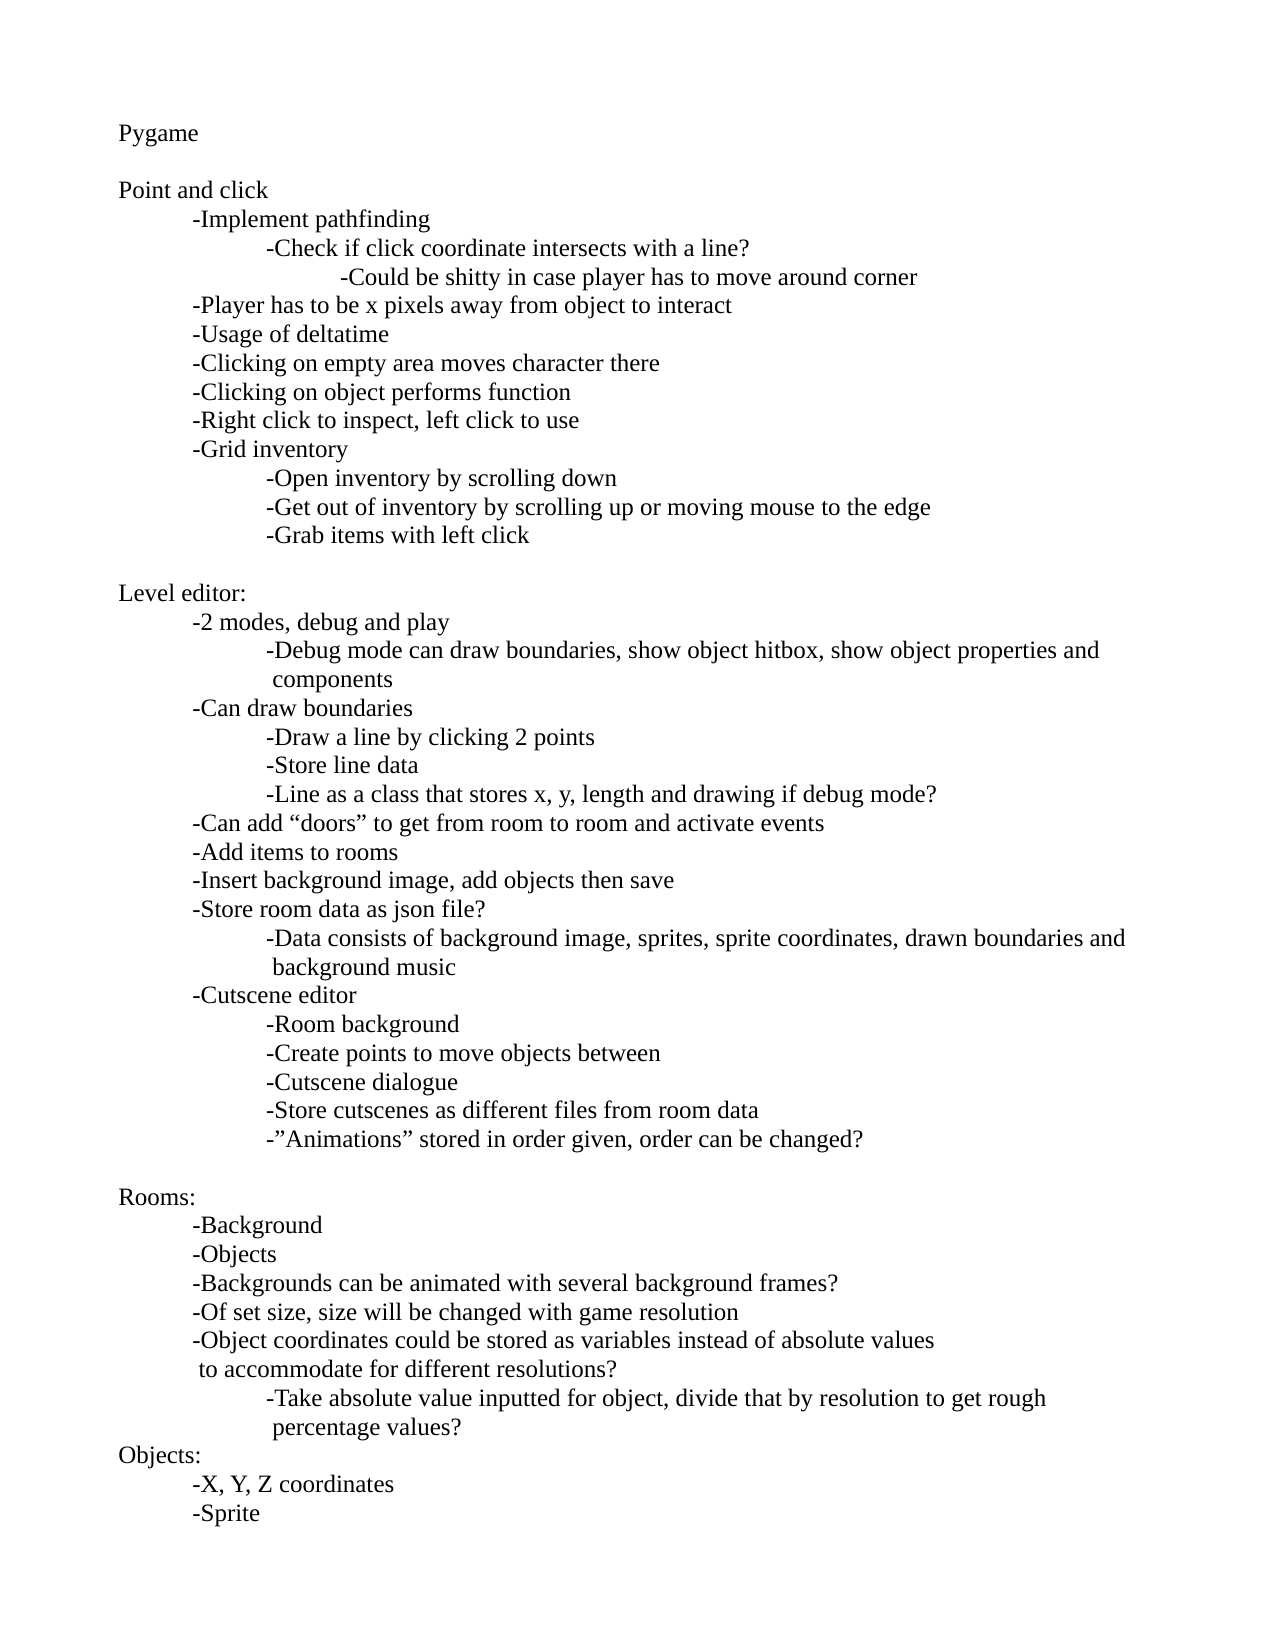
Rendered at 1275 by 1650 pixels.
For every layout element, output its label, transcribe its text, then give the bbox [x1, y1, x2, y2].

text -Get out of inventory by scrolling up or moving mouse to the edge [118, 492, 1157, 521]
text -Store line data [118, 751, 1157, 779]
text -Add items to rooms [118, 837, 1157, 866]
text -Create points to move objects between [118, 1038, 1157, 1067]
text Rooms: [118, 1182, 1157, 1211]
text Pygame [118, 118, 1157, 147]
text -Usage of deltatime [118, 319, 1157, 348]
text -”Animations” stored in order given, order can be changed? [118, 1124, 1157, 1153]
text -Data consists of background image, sprites, sprite coordinates, drawn boundaries and background music [118, 923, 1157, 981]
text -Line as a class that stores x, y, length and drawing if debug mode? [118, 779, 1157, 808]
text -Cutscene dialogue [118, 1067, 1157, 1096]
text -Room background [118, 1009, 1157, 1038]
text -Take absolute value inputted for object, divide that by resolution to get rough [118, 1383, 1157, 1412]
text to accommodate for different resolutions? [118, 1354, 1157, 1383]
text -Clicking on empty area moves character there [118, 348, 1157, 377]
text -Player has to be x pixels away from object to interact [118, 291, 1157, 319]
text -Background [118, 1211, 1157, 1239]
text -Object coordinates could be stored as variables instead of absolute values [118, 1326, 1157, 1354]
text -Cutscene editor [118, 981, 1157, 1009]
text -Grid inventory [118, 434, 1157, 463]
text percentage values? [118, 1412, 1157, 1441]
text -Can draw boundaries [118, 693, 1157, 722]
text -Of set size, size will be changed with game resolution [118, 1297, 1157, 1326]
text -Right click to inspect, left click to use [118, 406, 1157, 434]
text Objects: [118, 1441, 1157, 1469]
text Point and click [118, 176, 1157, 204]
text -X, Y, Z coordinates [118, 1469, 1157, 1498]
text -Grab items with left click [118, 521, 1157, 549]
text -Objects [118, 1239, 1157, 1268]
text -Insert background image, add objects then save [118, 866, 1157, 894]
text -Implement pathfinding [118, 204, 1157, 233]
text -Store cutscenes as different files from room data [118, 1096, 1157, 1124]
text -Store room data as json file? [118, 894, 1157, 923]
text -Clicking on object performs function [118, 377, 1157, 406]
text -Draw a line by clicking 2 points [118, 722, 1157, 751]
text -Debug mode can draw boundaries, show object hitbox, show object properties and components [118, 636, 1157, 693]
text -Check if click coordinate intersects with a line? [118, 233, 1157, 262]
text -Backgrounds can be animated with several background frames? [118, 1268, 1157, 1297]
text Level editor: [118, 578, 1157, 607]
text -2 modes, debug and play [118, 607, 1157, 636]
text -Open inventory by scrolling down [118, 463, 1157, 492]
text -Could be shitty in case player has to move around corner [118, 262, 1157, 291]
text -Can add “doors” to get from room to room and activate events [118, 808, 1157, 837]
text -Sprite [118, 1498, 1157, 1527]
